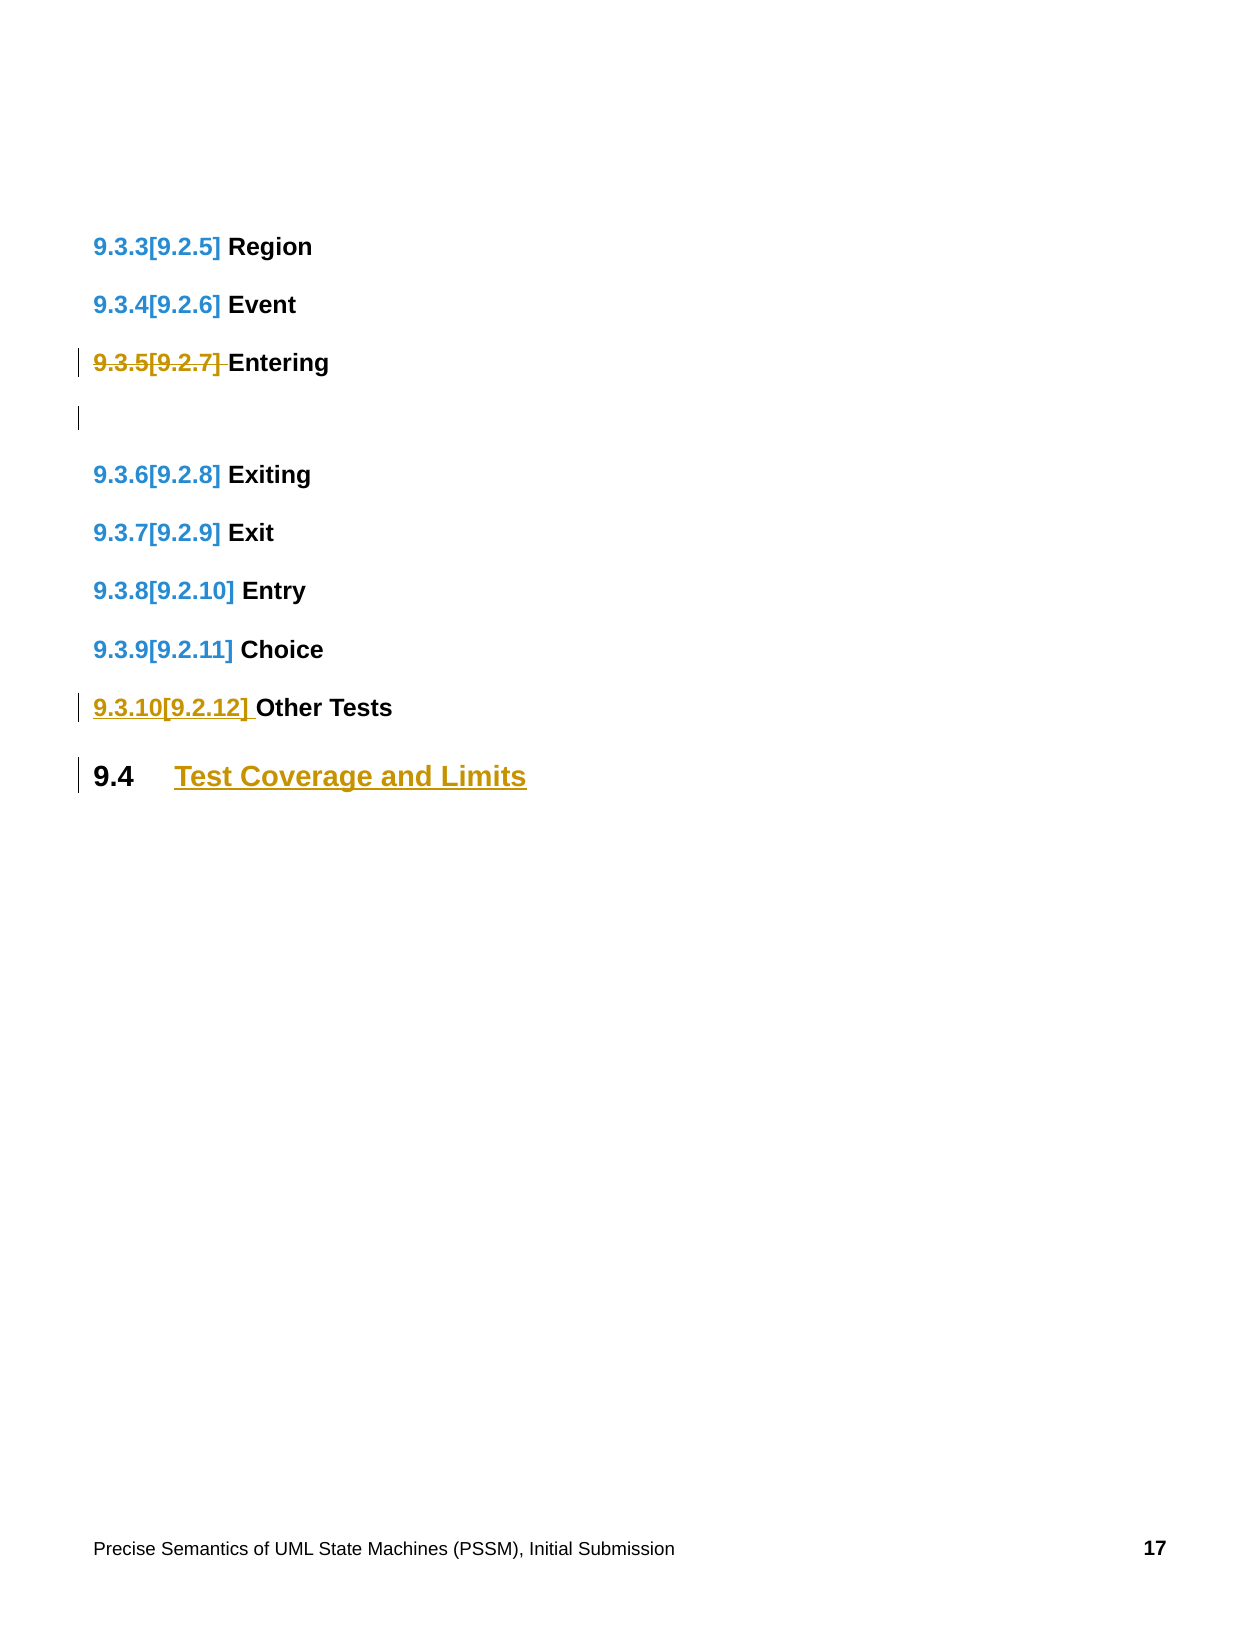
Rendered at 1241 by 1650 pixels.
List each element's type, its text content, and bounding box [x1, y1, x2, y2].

subtitle Test Coverage and Limits [93, 757, 1164, 793]
subtitle Entering [93, 348, 1164, 377]
subtitle Entry [93, 576, 1164, 605]
subtitle Region [93, 231, 1164, 260]
subtitle Exit [93, 518, 1164, 547]
subtitle Other Tests [93, 693, 1164, 722]
subtitle Event [93, 289, 1164, 318]
subtitle Choice [93, 634, 1164, 663]
subtitle Exiting [93, 459, 1164, 488]
